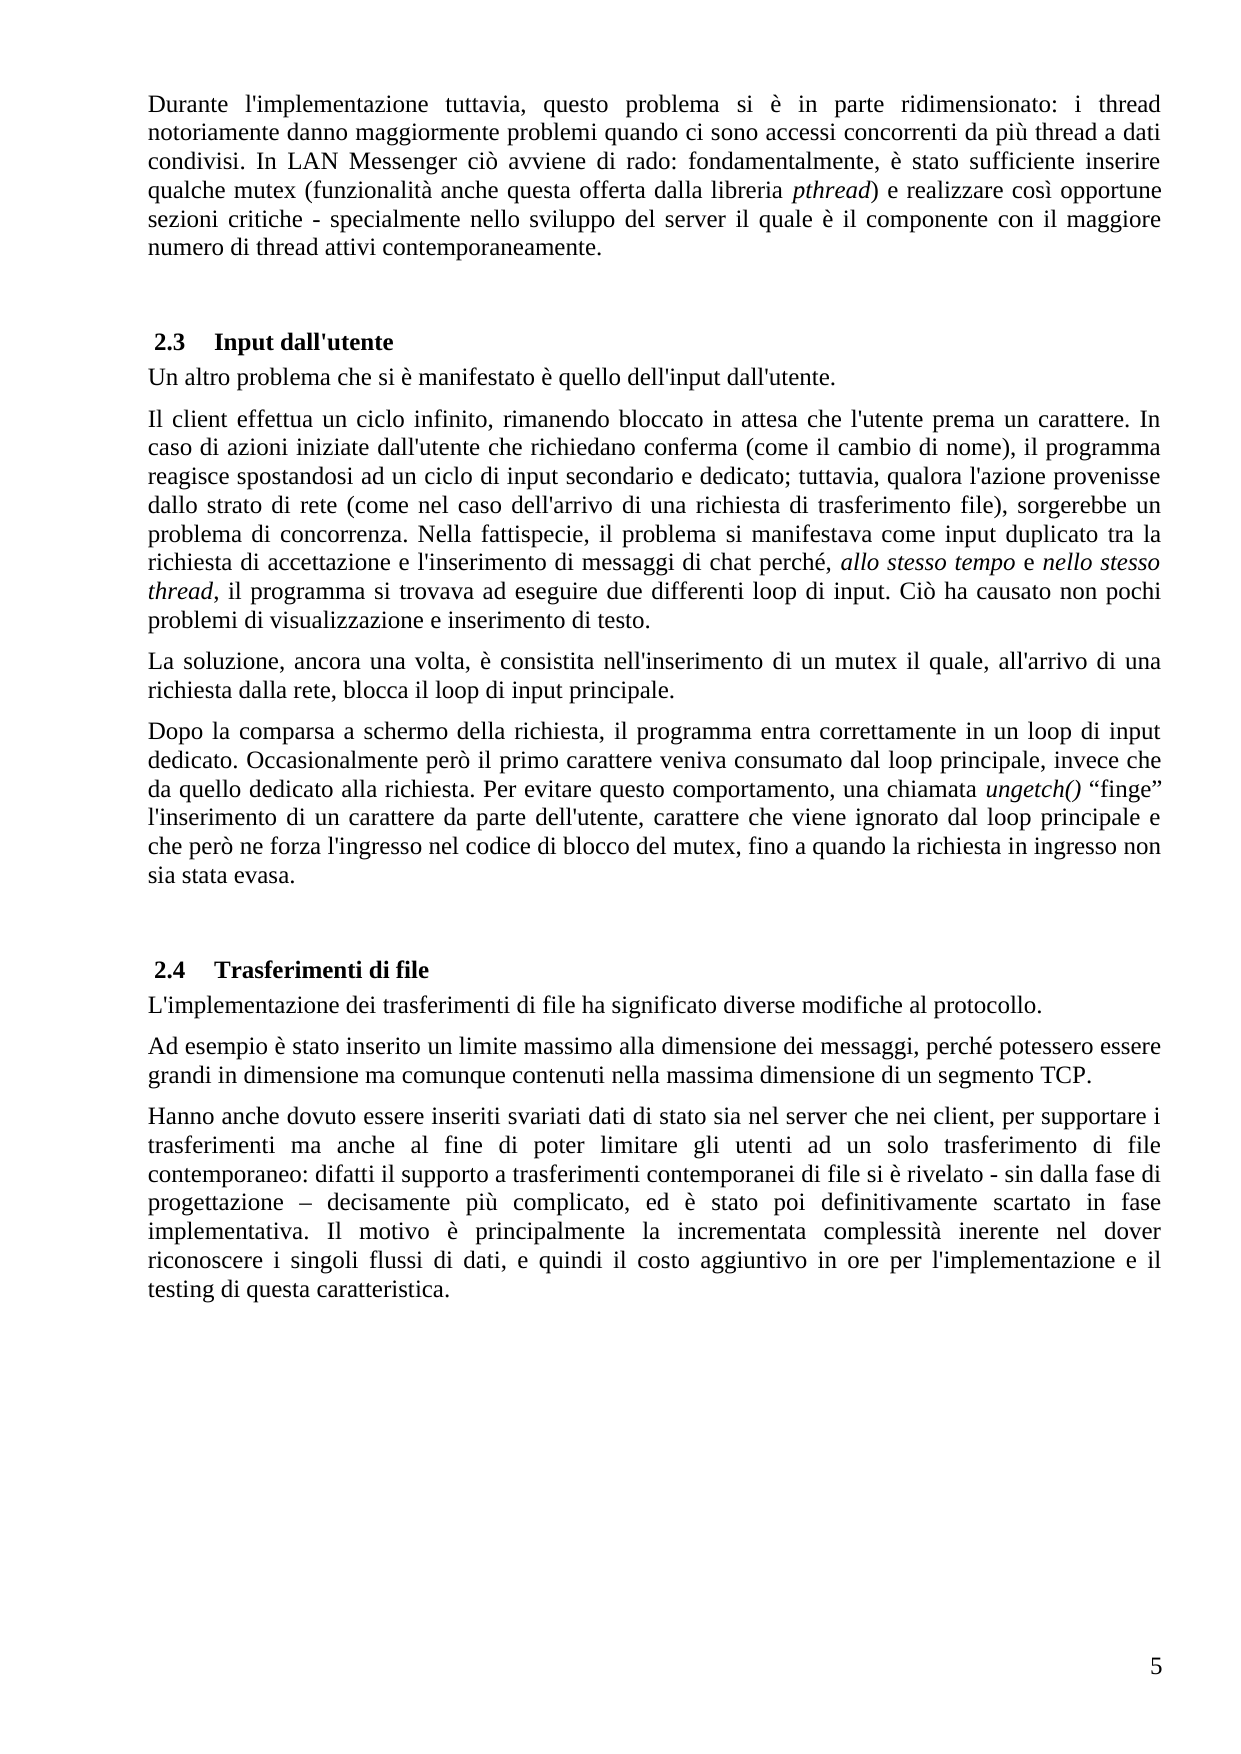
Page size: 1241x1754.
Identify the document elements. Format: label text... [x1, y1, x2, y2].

subtitle Trasferimenti di file [148, 955, 1162, 984]
text Dopo la comparsa a schermo della richiesta, il programma entra correttamente in un loop di input dedicato. Occasionalmente però il primo carattere veniva consumato dal loop principale, invece che da quello dedicato alla richiesta. Per evitare questo comportamento, una chiamata ungetch() “finge” l'inserimento di un carattere da parte dell'utente, carattere che viene ignorato dal loop principale e che però ne forza l'ingresso nel codice di blocco del mutex, fino a quando la richiesta in ingresso non sia stata evasa. [148, 716, 1162, 889]
text Hanno anche dovuto essere inseriti svariati dati di stato sia nel server che nei client, per supportare i trasferimenti ma anche al fine di poter limitare gli utenti ad un solo trasferimento di file contemporaneo: difatti il supporto a trasferimenti contemporanei di file si è rivelato - sin dalla fase di progettazione – decisamente più complicato, ed è stato poi definitivamente scartato in fase implementativa. Il motivo è principalmente la incrementata complessità inerente nel dover riconoscere i singoli flussi di dati, e quindi il costo aggiuntivo in ore per l'implementazione e il testing di questa caratteristica. [148, 1101, 1162, 1302]
text Il client effettua un ciclo infinito, rimanendo bloccato in attesa che l'utente prema un carattere. In caso di azioni iniziate dall'utente che richiedano conferma (come il cambio di nome), il programma reagisce spostandosi ad un ciclo di input secondario e dedicato; tuttavia, qualora l'azione provenisse dallo strato di rete (come nel caso dell'arrivo di una richiesta di trasferimento file), sorgerebbe un problema di concorrenza. Nella fattispecie, il problema si manifestava come input duplicato tra la richiesta di accettazione e l'inserimento di messaggi di chat perché, allo stesso tempo e nello stesso thread, il programma si trovava ad eseguire due differenti loop di input. Ciò ha causato non pochi problemi di visualizzazione e inserimento di testo. [148, 404, 1162, 634]
text L'implementazione dei trasferimenti di file ha significato diverse modifiche al protocollo. [148, 990, 1162, 1019]
text Un altro problema che si è manifestato è quello dell'input dall'utente. [148, 362, 1162, 391]
text Durante l'implementazione tuttavia, questo problema si è in parte ridimensionato: i thread notoriamente danno maggiormente problemi quando ci sono accessi concorrenti da più thread a dati condivisi. In LAN Messenger ciò avviene di rado: fondamentalmente, è stato sufficiente inserire qualche mutex (funzionalità anche questa offerta dalla libreria pthread) e realizzare così opportune sezioni critiche - specialmente nello sviluppo del server il quale è il componente con il maggiore numero di thread attivi contemporaneamente. [148, 89, 1162, 261]
subtitle Input dall'utente [148, 327, 1162, 356]
text Ad esempio è stato inserito un limite massimo alla dimensione dei messaggi, perché potessero essere grandi in dimensione ma comunque contenuti nella massima dimensione di un segmento TCP. [148, 1031, 1162, 1089]
text La soluzione, ancora una volta, è consistita nell'inserimento di un mutex il quale, all'arrivo di una richiesta dalla rete, blocca il loop di input principale. [148, 646, 1162, 704]
